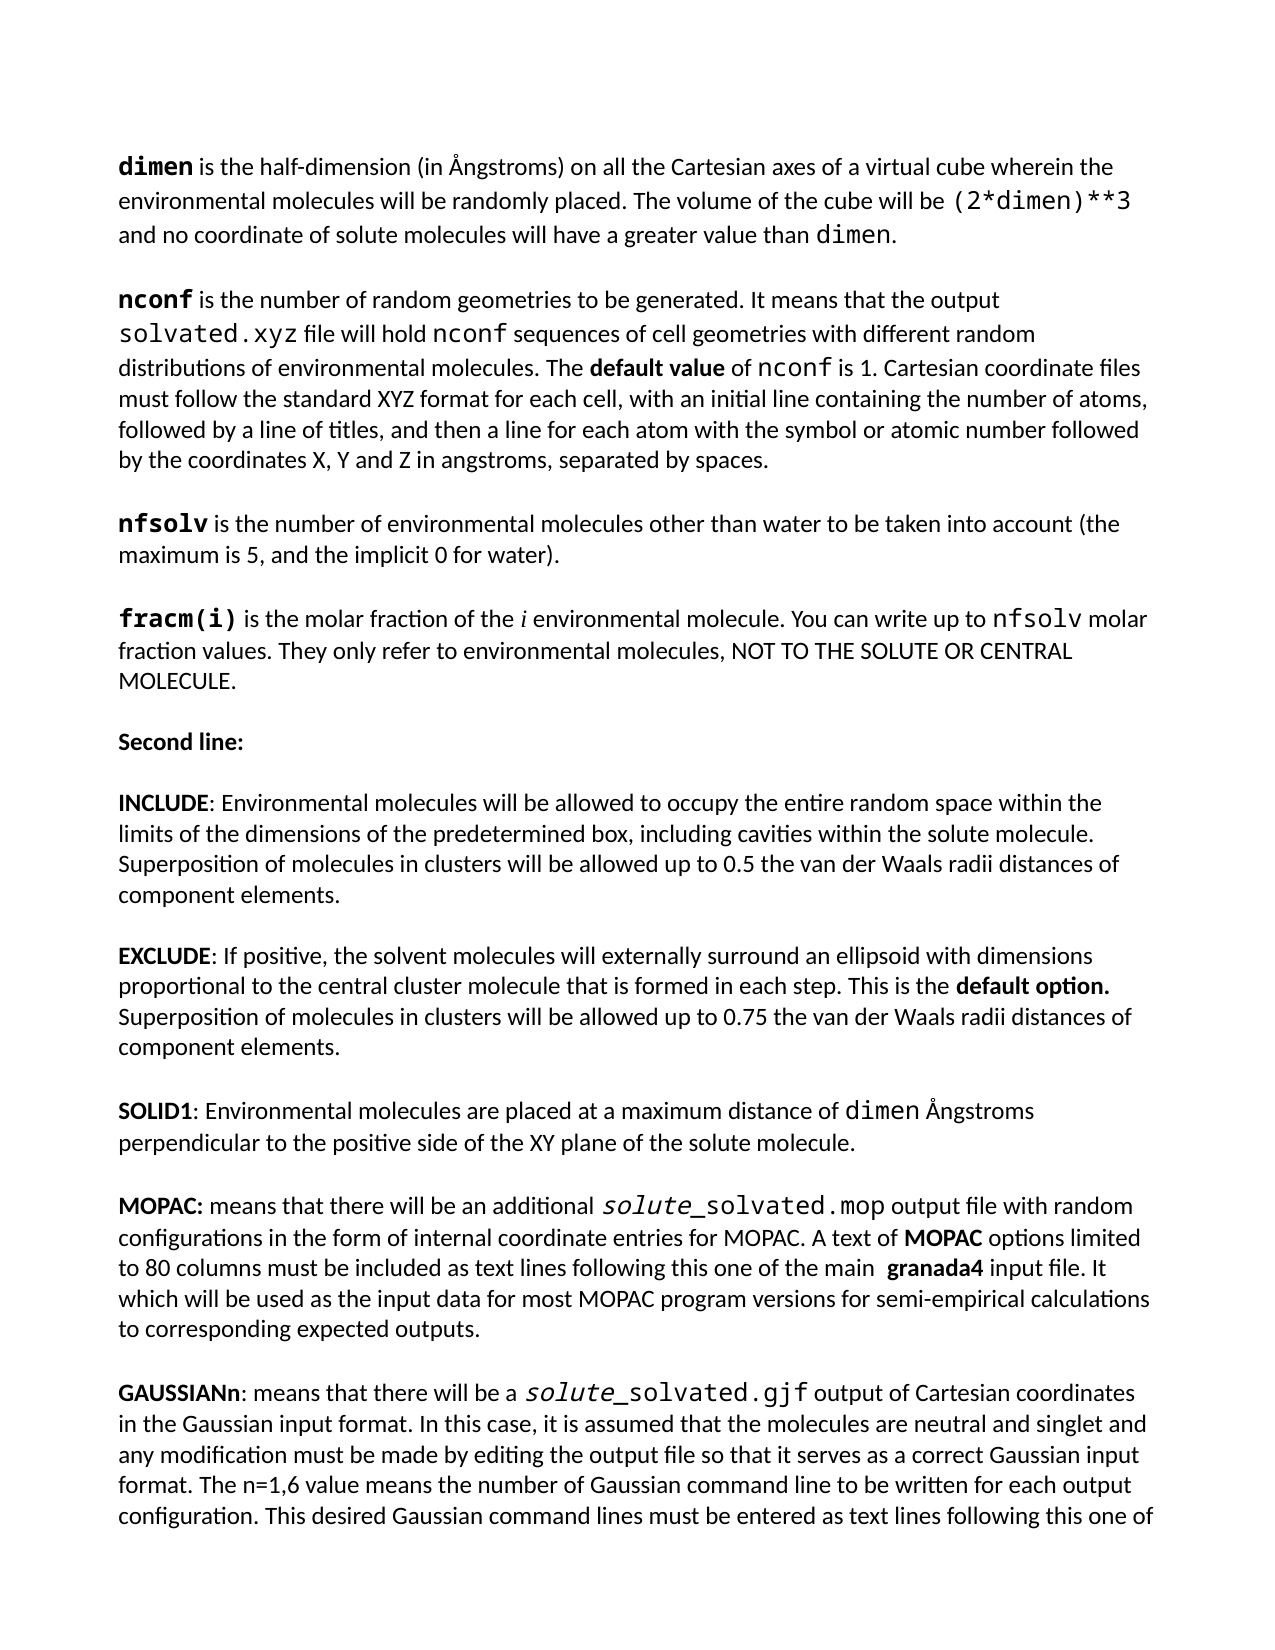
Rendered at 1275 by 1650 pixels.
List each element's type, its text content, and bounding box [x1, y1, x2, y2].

text nconf is the number of random geometries to be generated. It means that the output solvated.xyz file will hold nconf sequences of cell geometries with different random distributions of environmental molecules. The default value of nconf is 1. Cartesian coordinate files must follow the standard XYZ format for each cell, with an initial line containing the number of atoms, followed by a line of titles, and then a line for each atom with the symbol or atomic number followed by the coordinates X, Y and Z in angstroms, separated by spaces. [118, 281, 1157, 475]
text fracm(i) is the molar fraction of the i environmental molecule. You can write up to nfsolv molar fraction values. They only refer to environmental molecules, NOT TO THE SOLUTE OR CENTRAL MOLECULE. [118, 601, 1157, 696]
text Second line: [118, 726, 1157, 757]
text EXCLUDE: If positive, the solvent molecules will externally surround an ellipsoid with dimensions proportional to the central cluster molecule that is formed in each step. This is the default option. Superposition of molecules in clusters will be allowed up to 0.75 the van der Waals radii distances of component elements. [118, 940, 1157, 1062]
text MOPAC: means that there will be an additional solute_solvated.mop output file with random configurations in the form of internal coordinate entries for MOPAC. A text of MOPAC options limited to 80 columns must be included as text lines following this one of the main granada4 input file. It which will be used as the input data for most MOPAC program versions for semi-empirical calculations to corresponding expected outputs. [118, 1188, 1157, 1344]
text GAUSSIANn: means that there will be a solute_solvated.gjf output of Cartesian coordinates in the Gaussian input format. In this case, it is assumed that the molecules are neutral and singlet and any modification must be made by editing the output file so that it serves as a correct Gaussian input format. The n=1,6 value means the number of Gaussian command line to be written for each output configuration. This desired Gaussian command lines must be entered as text lines following this one of [118, 1374, 1157, 1531]
text dimen is the half-dimension (in Ångstroms) on all the Cartesian axes of a virtual cube wherein the environmental molecules will be randomly placed. The volume of the cube will be (2*dimen)**3 and no coordinate of solute molecules will have a greater value than dimen. [118, 149, 1157, 251]
text SOLID1: Environmental molecules are placed at a maximum distance of dimen Ångstroms perpendicular to the positive side of the XY plane of the solute molecule. [118, 1093, 1157, 1157]
text nfsolv is the number of environmental molecules other than water to be taken into account (the maximum is 5, and the implicit 0 for water). [118, 506, 1157, 570]
text INCLUDE: Environmental molecules will be allowed to occupy the entire random space within the limits of the dimensions of the predetermined box, including cavities within the solute molecule. Superposition of molecules in clusters will be allowed up to 0.5 the van der Waals radii distances of component elements. [118, 787, 1157, 909]
